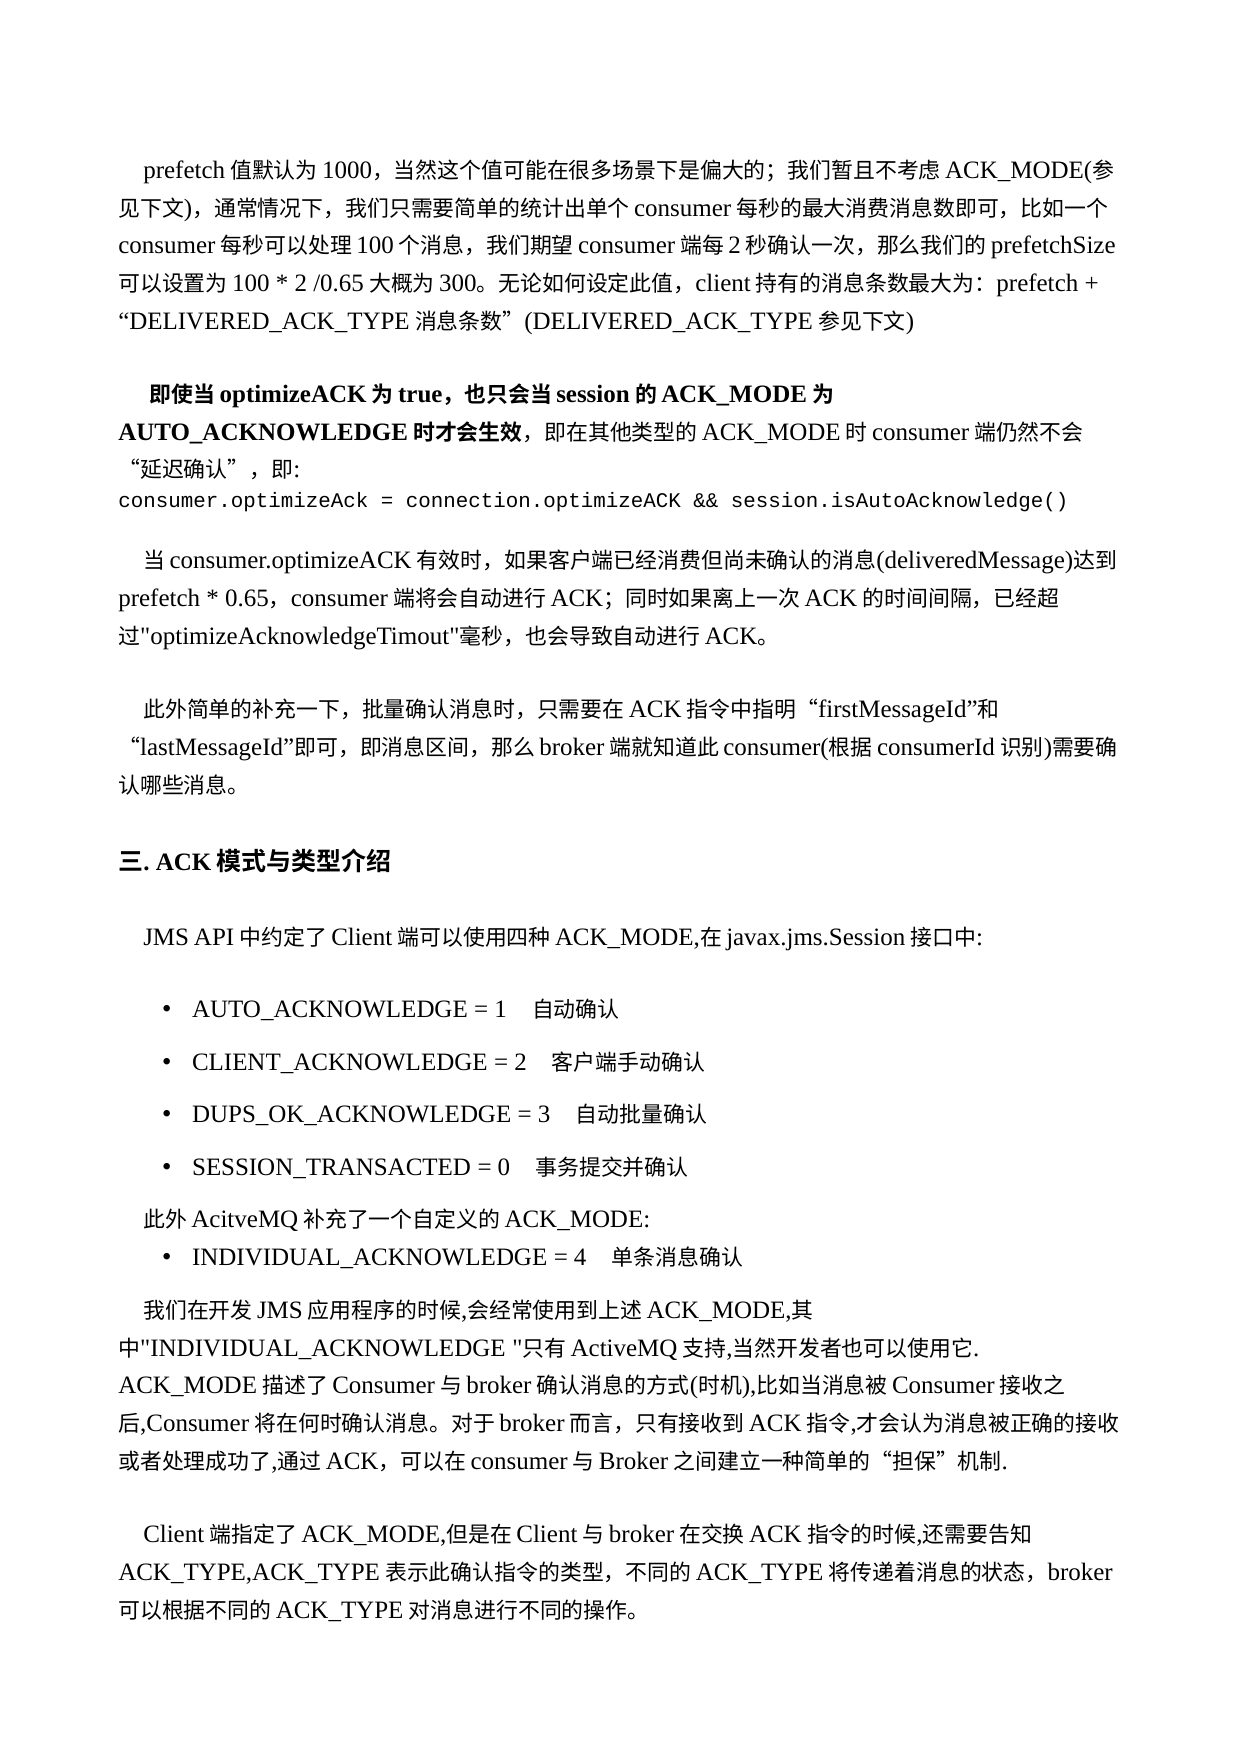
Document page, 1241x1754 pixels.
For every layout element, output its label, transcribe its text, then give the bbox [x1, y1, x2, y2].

list DUPS_OK_ACKNOWLEDGE = 3 自动批量确认 [162, 1097, 1122, 1129]
text consumer.optimizeAck = connection.optimizeACK && session.isAutoAcknowledge() [118, 490, 1122, 514]
text 当consumer.optimizeACK有效时，如果客户端已经消费但尚未确认的消息(deliveredMessage)达到prefetch * 0.65，consumer端将会自动进行ACK；同时如果离上一次ACK的时间间隔，已经超过"optimizeAcknowledgeTimout"毫秒，也会导致自动进行ACK。 [118, 543, 1122, 651]
list INDIVIDUAL_ACKNOWLEDGE = 4 单条消息确认 [162, 1240, 1122, 1272]
text 此外简单的补充一下，批量确认消息时，只需要在ACK指令中指明“firstMessageId”和“lastMessageId”即可，即消息区间，那么broker端就知道此consumer(根据consumerId识别)需要确认哪些消息。 [118, 692, 1122, 799]
text prefetch值默认为1000，当然这个值可能在很多场景下是偏大的；我们暂且不考虑ACK_MODE(参见下文)，通常情况下，我们只需要简单的统计出单个consumer每秒的最大消费消息数即可，比如一个consumer每秒可以处理100个消息，我们期望consumer端每2秒确认一次，那么我们的prefetchSize可以设置为100 * 2 /0.65大概为300。无论如何设定此值，client持有的消息条数最大为：prefetch + “DELIVERED_ACK_TYPE消息条数”(DELIVERED_ACK_TYPE参见下文) [118, 153, 1122, 336]
text Client端指定了ACK_MODE,但是在Client与broker在交换ACK指令的时候,还需要告知ACK_TYPE,ACK_TYPE表示此确认指令的类型，不同的ACK_TYPE将传递着消息的状态，broker可以根据不同的ACK_TYPE对消息进行不同的操作。 [118, 1517, 1122, 1624]
text 我们在开发JMS应用程序的时候,会经常使用到上述ACK_MODE,其中"INDIVIDUAL_ACKNOWLEDGE "只有ActiveMQ支持,当然开发者也可以使用它. ACK_MODE描述了Consumer与broker确认消息的方式(时机),比如当消息被Consumer接收之后,Consumer将在何时确认消息。对于broker而言，只有接收到ACK指令,才会认为消息被正确的接收或者处理成功了,通过ACK，可以在consumer与Broker之间建立一种简单的“担保”机制. [118, 1293, 1122, 1476]
text 三. ACK模式与类型介绍 [118, 806, 1122, 878]
list CLIENT_ACKNOWLEDGE = 2 客户端手动确认 [162, 1045, 1122, 1076]
text JMS API中约定了Client端可以使用四种ACK_MODE,在javax.jms.Session接口中: [118, 885, 1122, 952]
list AUTO_ACKNOWLEDGE = 1 自动确认 [162, 992, 1122, 1024]
text 此外AcitveMQ补充了一个自定义的ACK_MODE: [118, 1202, 1122, 1234]
text 即使当optimizeACK为true，也只会当session的ACK_MODE为AUTO_ACKNOWLEDGE时才会生效，即在其他类型的ACK_MODE时consumer端仍然不会“延迟确认”，即: [118, 377, 1122, 484]
list SESSION_TRANSACTED = 0 事务提交并确认 [162, 1150, 1122, 1181]
